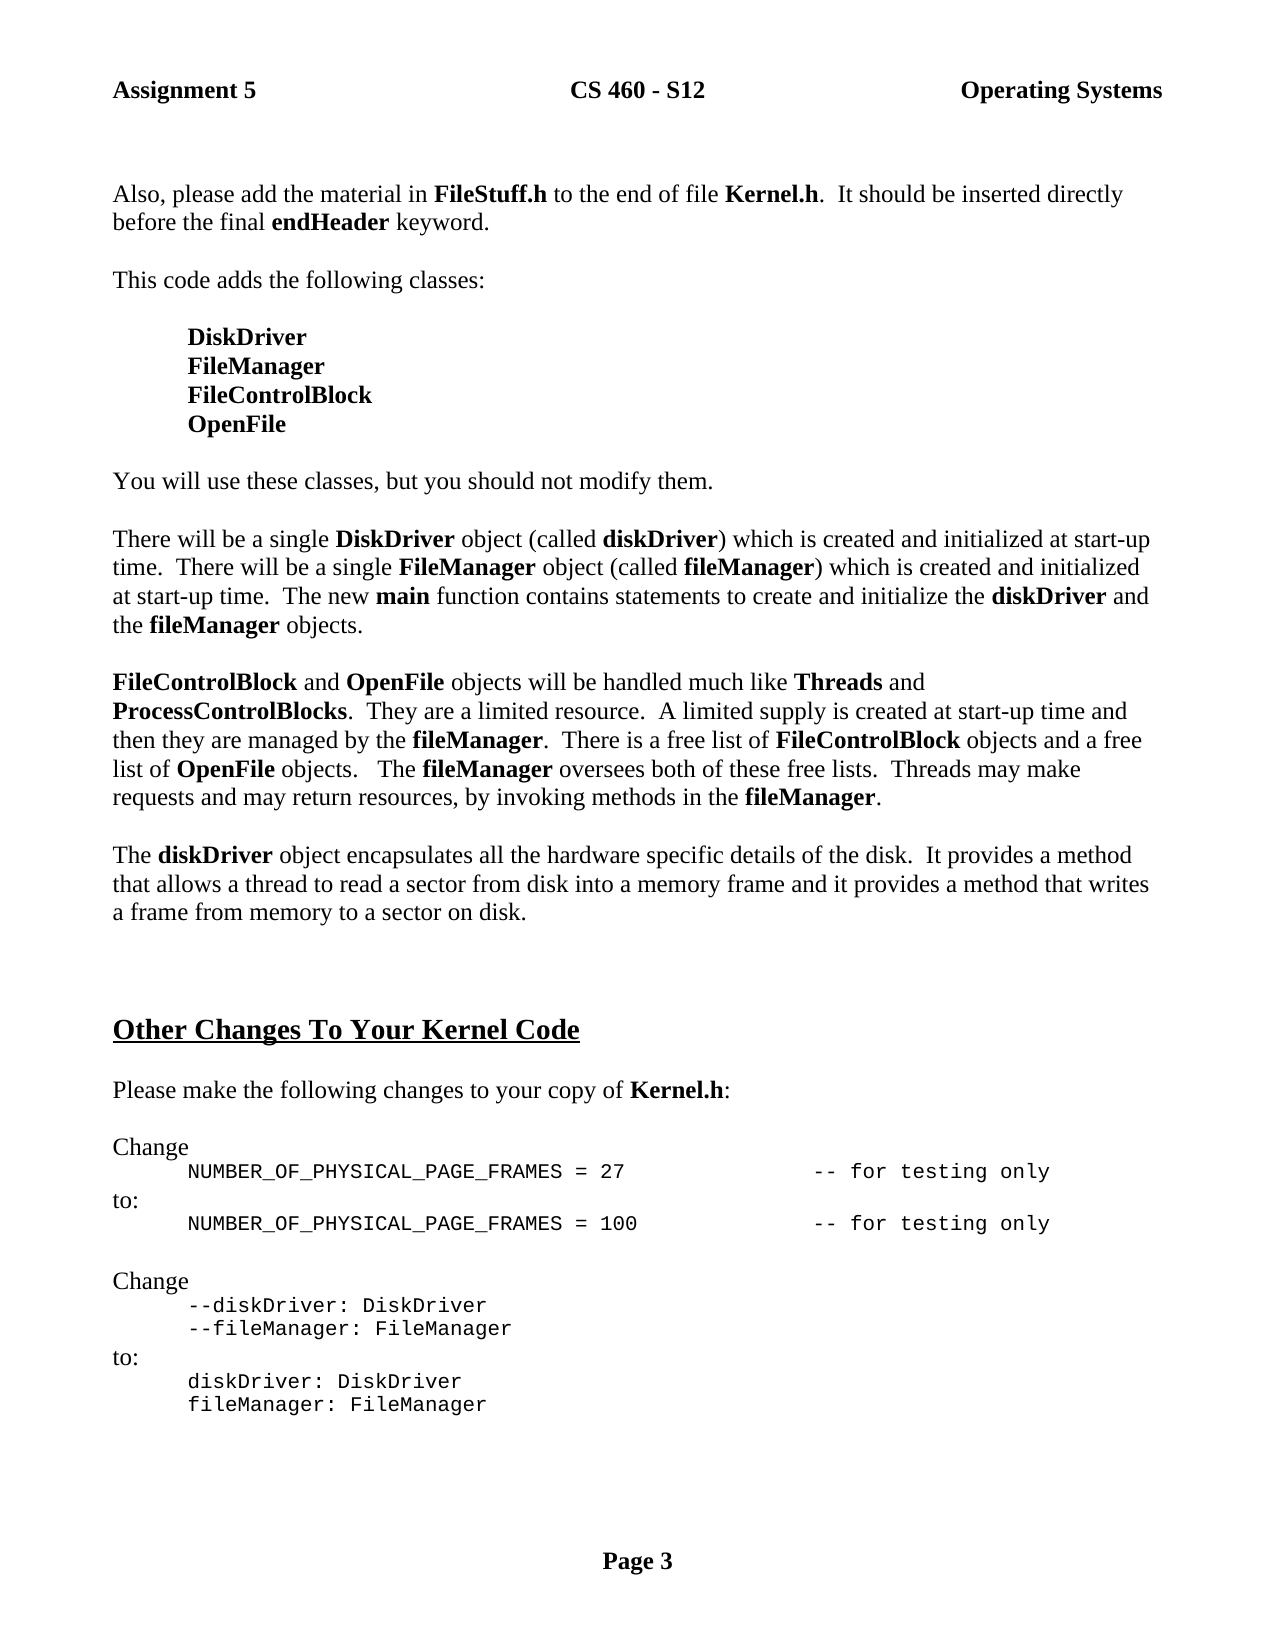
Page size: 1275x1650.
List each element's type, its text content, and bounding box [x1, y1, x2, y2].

text NUMBER_OF_PHYSICAL_PAGE_FRAMES = 100 -- for testing only [112, 1213, 1162, 1237]
text --diskDriver: DiskDriver [112, 1294, 1162, 1318]
text DiskDriver [112, 322, 1162, 351]
text Change [112, 1132, 1162, 1161]
text to: [112, 1185, 1162, 1213]
text FileControlBlock [112, 380, 1162, 409]
subtitle Other Changes To Your Kernel Code [112, 1012, 1162, 1046]
text Please make the following changes to your copy of Kernel.h: [112, 1075, 1162, 1103]
text Also, please add the material in FileStuff.h to the end of file Kernel.h. It should be inserted directly before the final endHeader keyword. [112, 179, 1162, 236]
text This code adds the following classes: [112, 265, 1162, 294]
text --fileManager: FileManager [112, 1318, 1162, 1342]
text FileControlBlock and OpenFile objects will be handled much like Threads and ProcessControlBlocks. They are a limited resource. A limited supply is created at start-up time and then they are managed by the fileManager. There is a free list of FileControlBlock objects and a free list of OpenFile objects. The fileManager oversees both of these free lists. Threads may make requests and may return resources, by invoking methods in the fileManager. [112, 667, 1162, 811]
text You will use these classes, but you should not modify them. [112, 466, 1162, 495]
text fileManager: FileManager [112, 1394, 1162, 1418]
text There will be a single DiskDriver object (called diskDriver) which is created and initialized at start-up time. There will be a single FileManager object (called fileManager) which is created and initialized at start-up time. The new main function contains statements to create and initialize the diskDriver and the fileManager objects. [112, 524, 1162, 639]
text to: [112, 1342, 1162, 1371]
text NUMBER_OF_PHYSICAL_PAGE_FRAMES = 27 -- for testing only [112, 1161, 1162, 1185]
text Change [112, 1266, 1162, 1294]
text The diskDriver object encapsulates all the hardware specific details of the disk. It provides a method that allows a thread to read a sector from disk into a memory frame and it provides a method that writes a frame from memory to a sector on disk. [112, 840, 1162, 926]
text OpenFile [112, 409, 1162, 437]
text FileManager [112, 351, 1162, 380]
text diskDriver: DiskDriver [112, 1371, 1162, 1394]
